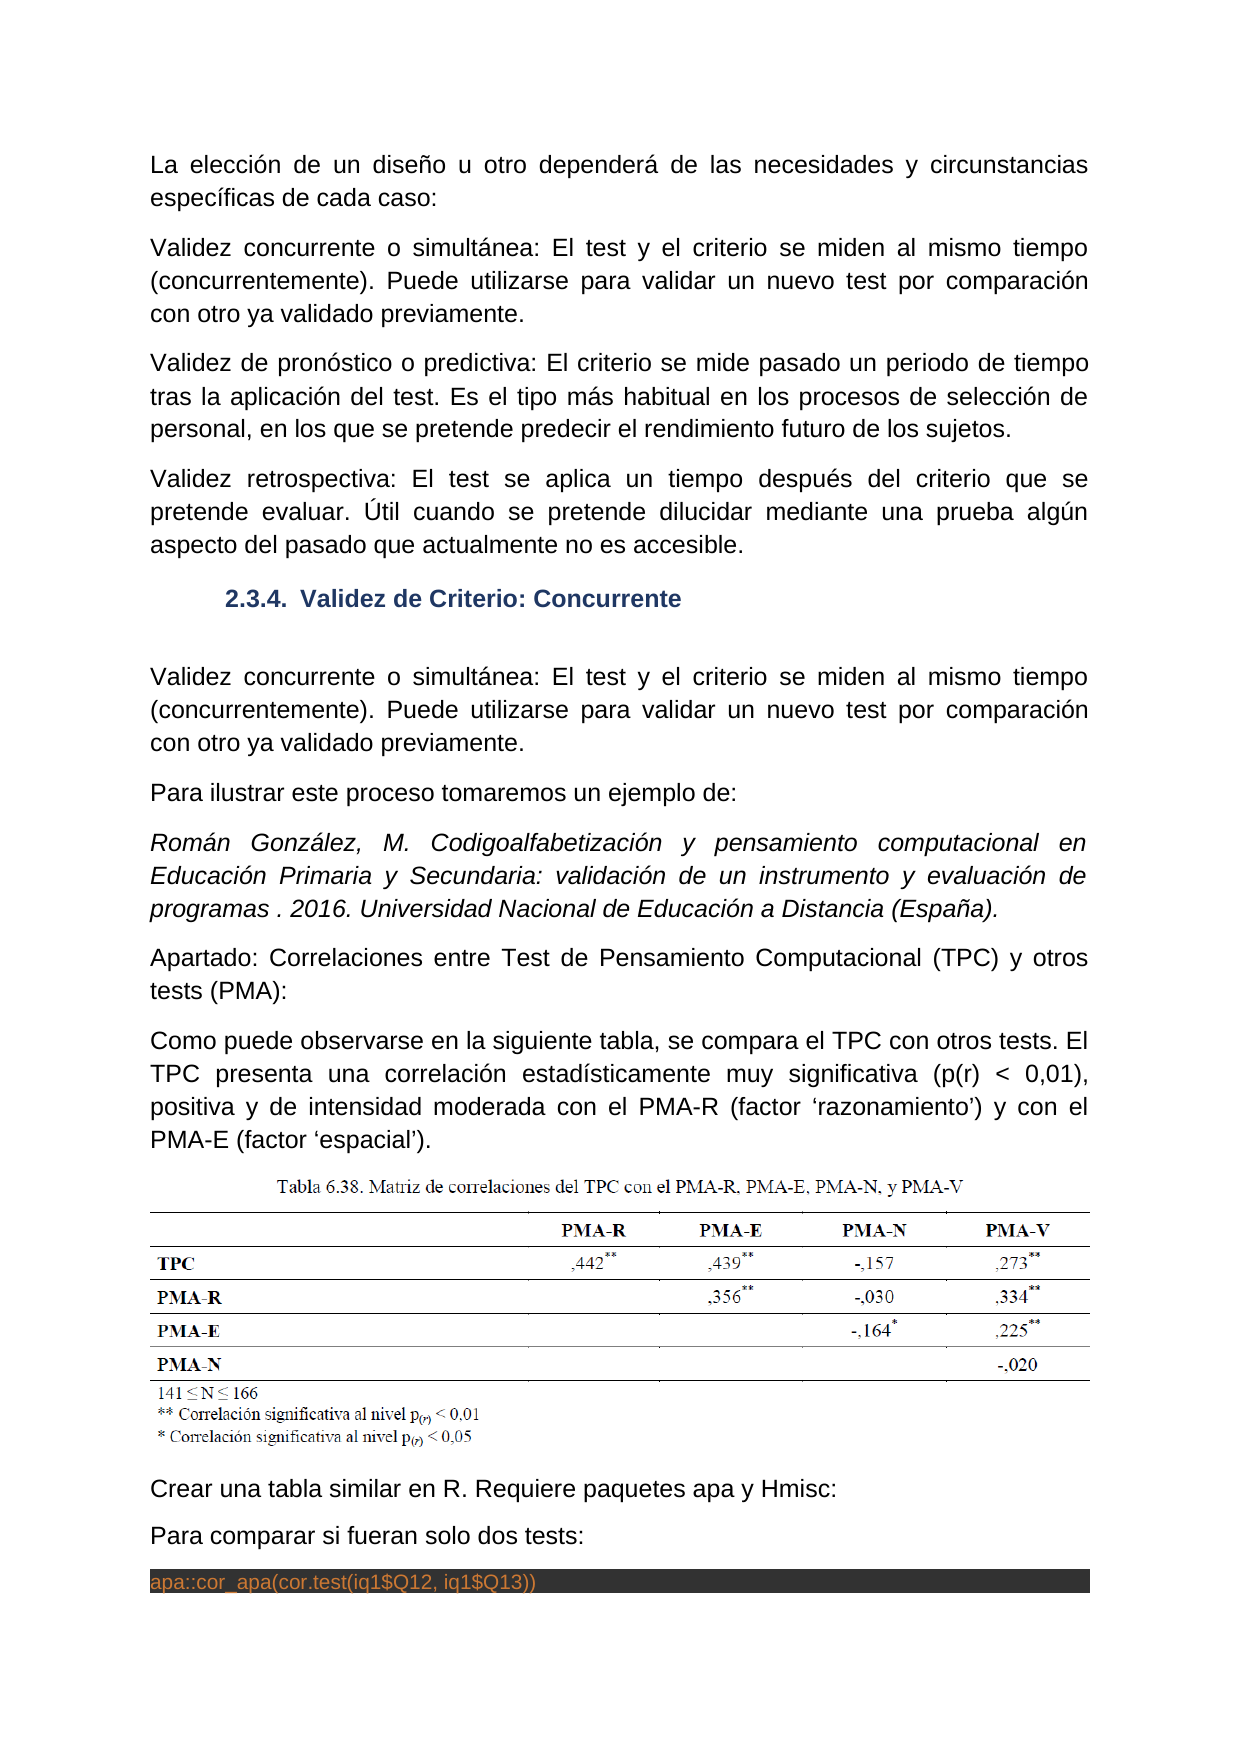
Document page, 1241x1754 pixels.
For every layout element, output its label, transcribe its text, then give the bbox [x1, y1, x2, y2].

text Validez retrospectiva: El test se aplica un tiempo después del criterio que se pretende evaluar. Útil cuando se pretende dilucidar mediante una prueba algún aspecto del pasado que actualmente no es accesible. [150, 464, 1090, 559]
text Para ilustrar este proceso tomaremos un ejemplo de: [150, 778, 1090, 807]
list Validez de Criterio: Concurrente [225, 584, 1090, 613]
text Validez concurrente o simultánea: El test y el criterio se miden al mismo tiempo (concurrentemente). Puede utilizarse para validar un nuevo test por comparación con otro ya validado previamente. [150, 662, 1090, 757]
text La elección de un diseño u otro dependerá de las necesidades y circunstancias específicas de cada caso: [150, 150, 1090, 212]
text Como puede observarse en la siguiente tabla, se compara el TPC con otros tests. El TPC presenta una correlación estadísticamente muy significativa (p(r) < 0,01), positiva y de intensidad moderada con el PMA-R (factor ‘razonamiento’) y con el PMA-E (factor ‘espacial’). [150, 1026, 1090, 1154]
text Para comparar si fueran solo dos tests: [150, 1521, 1090, 1550]
text Román González, M. Codigoalfabetización y pensamiento computacional en Educación Primaria y Secundaria: validación de un instrumento y evaluación de programas . 2016. Universidad Nacional de Educación a Distancia (España). [150, 828, 1090, 922]
text Validez de pronóstico o predictiva: El criterio se mide pasado un periodo de tiempo tras la aplicación del test. Es el tipo más habitual en los procesos de selección de personal, en los que se pretende predecir el rendimiento futuro de los sujetos. [150, 348, 1090, 443]
text Apartado: Correlaciones entre Test de Pensamiento Computacional (TPC) y otros tests (PMA): [150, 943, 1090, 1005]
text Validez concurrente o simultánea: El test y el criterio se miden al mismo tiempo (concurrentemente). Puede utilizarse para validar un nuevo test por comparación con otro ya validado previamente. [150, 233, 1090, 327]
text apa::cor_apa(cor.test(iq1$Q12, iq1$Q13)) [150, 1569, 1090, 1593]
text Crear una tabla similar en R. Requiere paquetes apa y Hmisc: [150, 1474, 1090, 1503]
